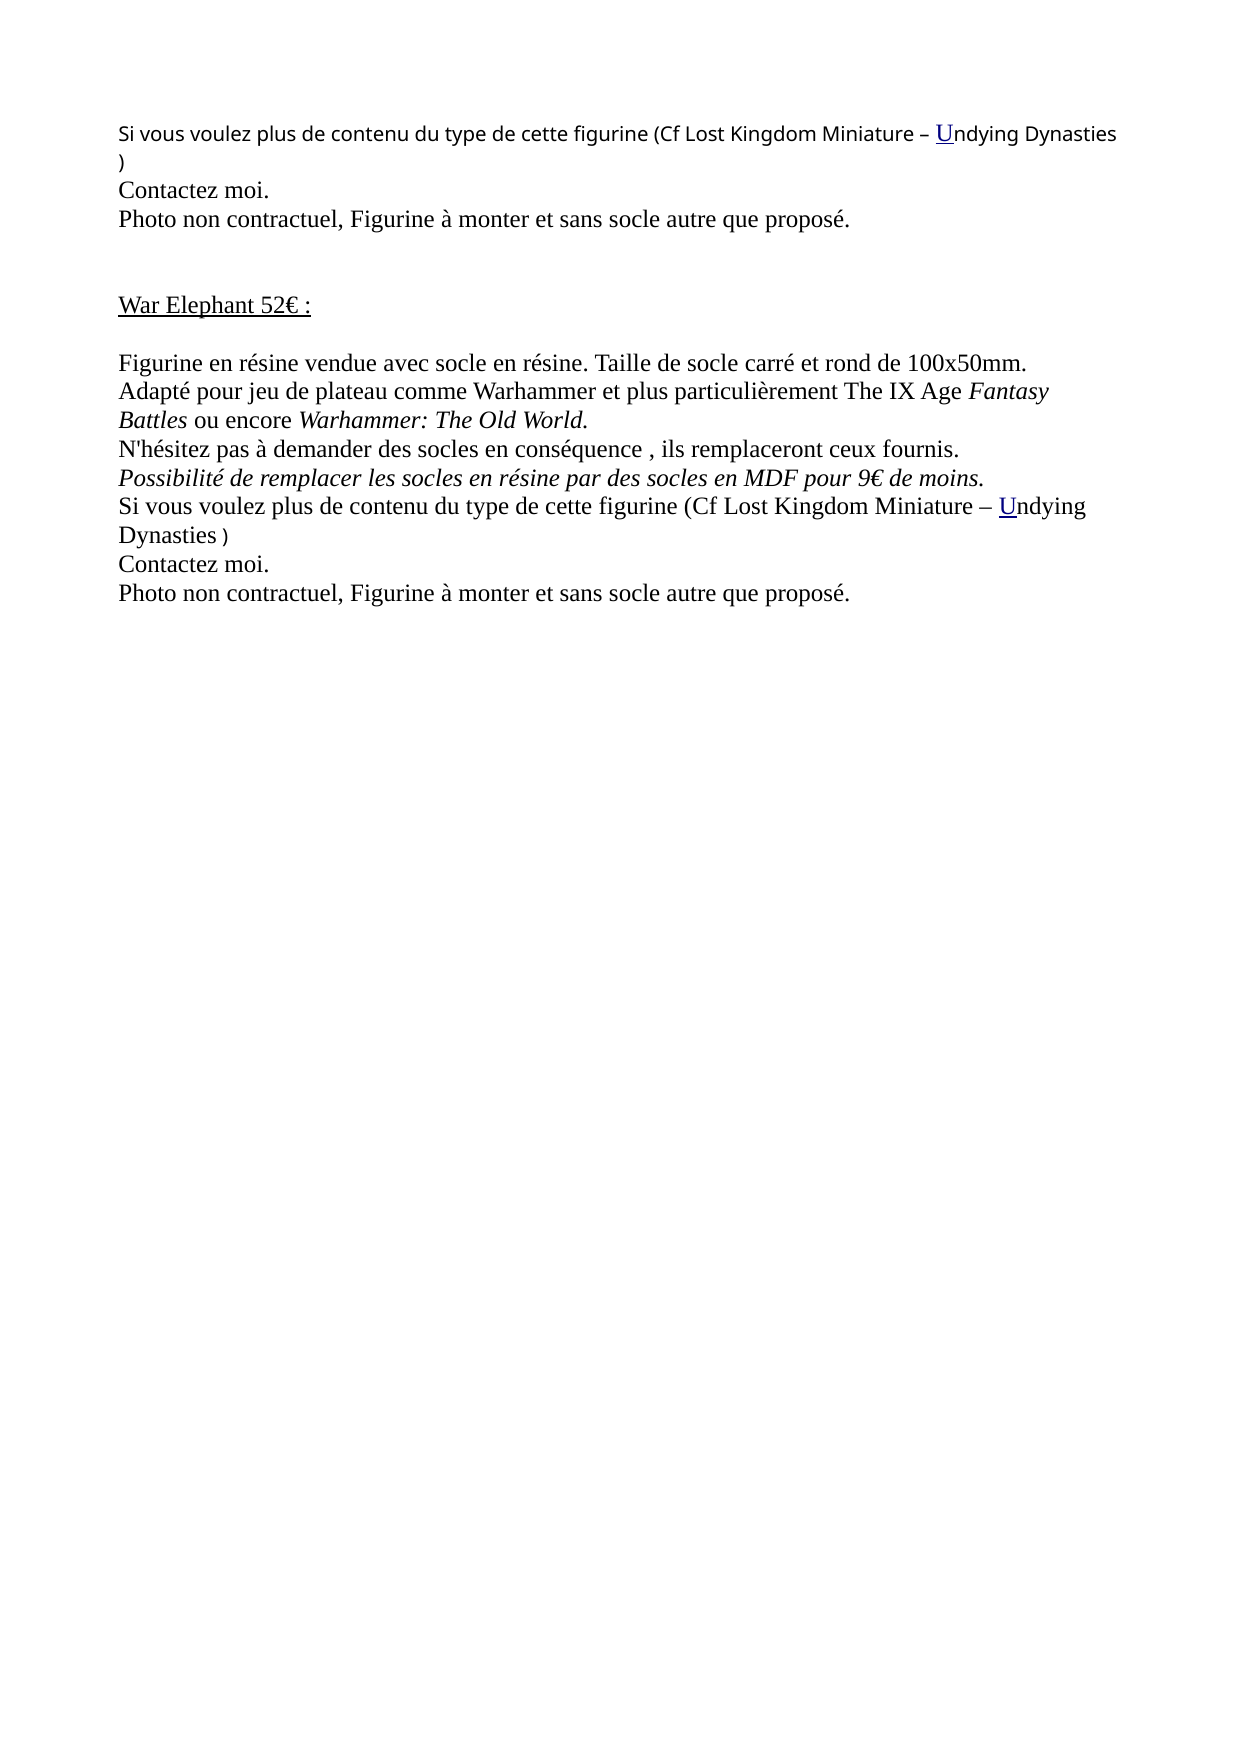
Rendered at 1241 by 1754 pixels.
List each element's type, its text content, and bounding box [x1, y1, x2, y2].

text Photo non contractuel, Figurine à monter et sans socle autre que proposé. [118, 204, 1122, 233]
text Photo non contractuel, Figurine à monter et sans socle autre que proposé. [118, 578, 1122, 607]
text Possibilité de remplacer les socles en résine par des socles en MDF pour 9€ de moins. Si vous voulez plus de contenu du type de cette figurine (Cf Lost Kingdom Miniature – Undying Dynasties ) [118, 463, 1122, 549]
text Contactez moi. [118, 549, 1122, 578]
text War Elephant 52€ : [118, 290, 1122, 319]
text Figurine en résine vendue avec socle en résine. Taille de socle carré et rond de 100x50mm. Adapté pour jeu de plateau comme Warhammer et plus particulièrement The IX Age Fantasy Battles ou encore Warhammer: The Old World. [118, 348, 1122, 434]
text Contactez moi. [118, 175, 1122, 204]
text N'hésitez pas à demander des socles en conséquence , ils remplaceront ceux fournis. [118, 434, 1122, 463]
text Si vous voulez plus de contenu du type de cette figurine (Cf Lost Kingdom Miniature – Undying Dynasties ) [118, 118, 1122, 175]
